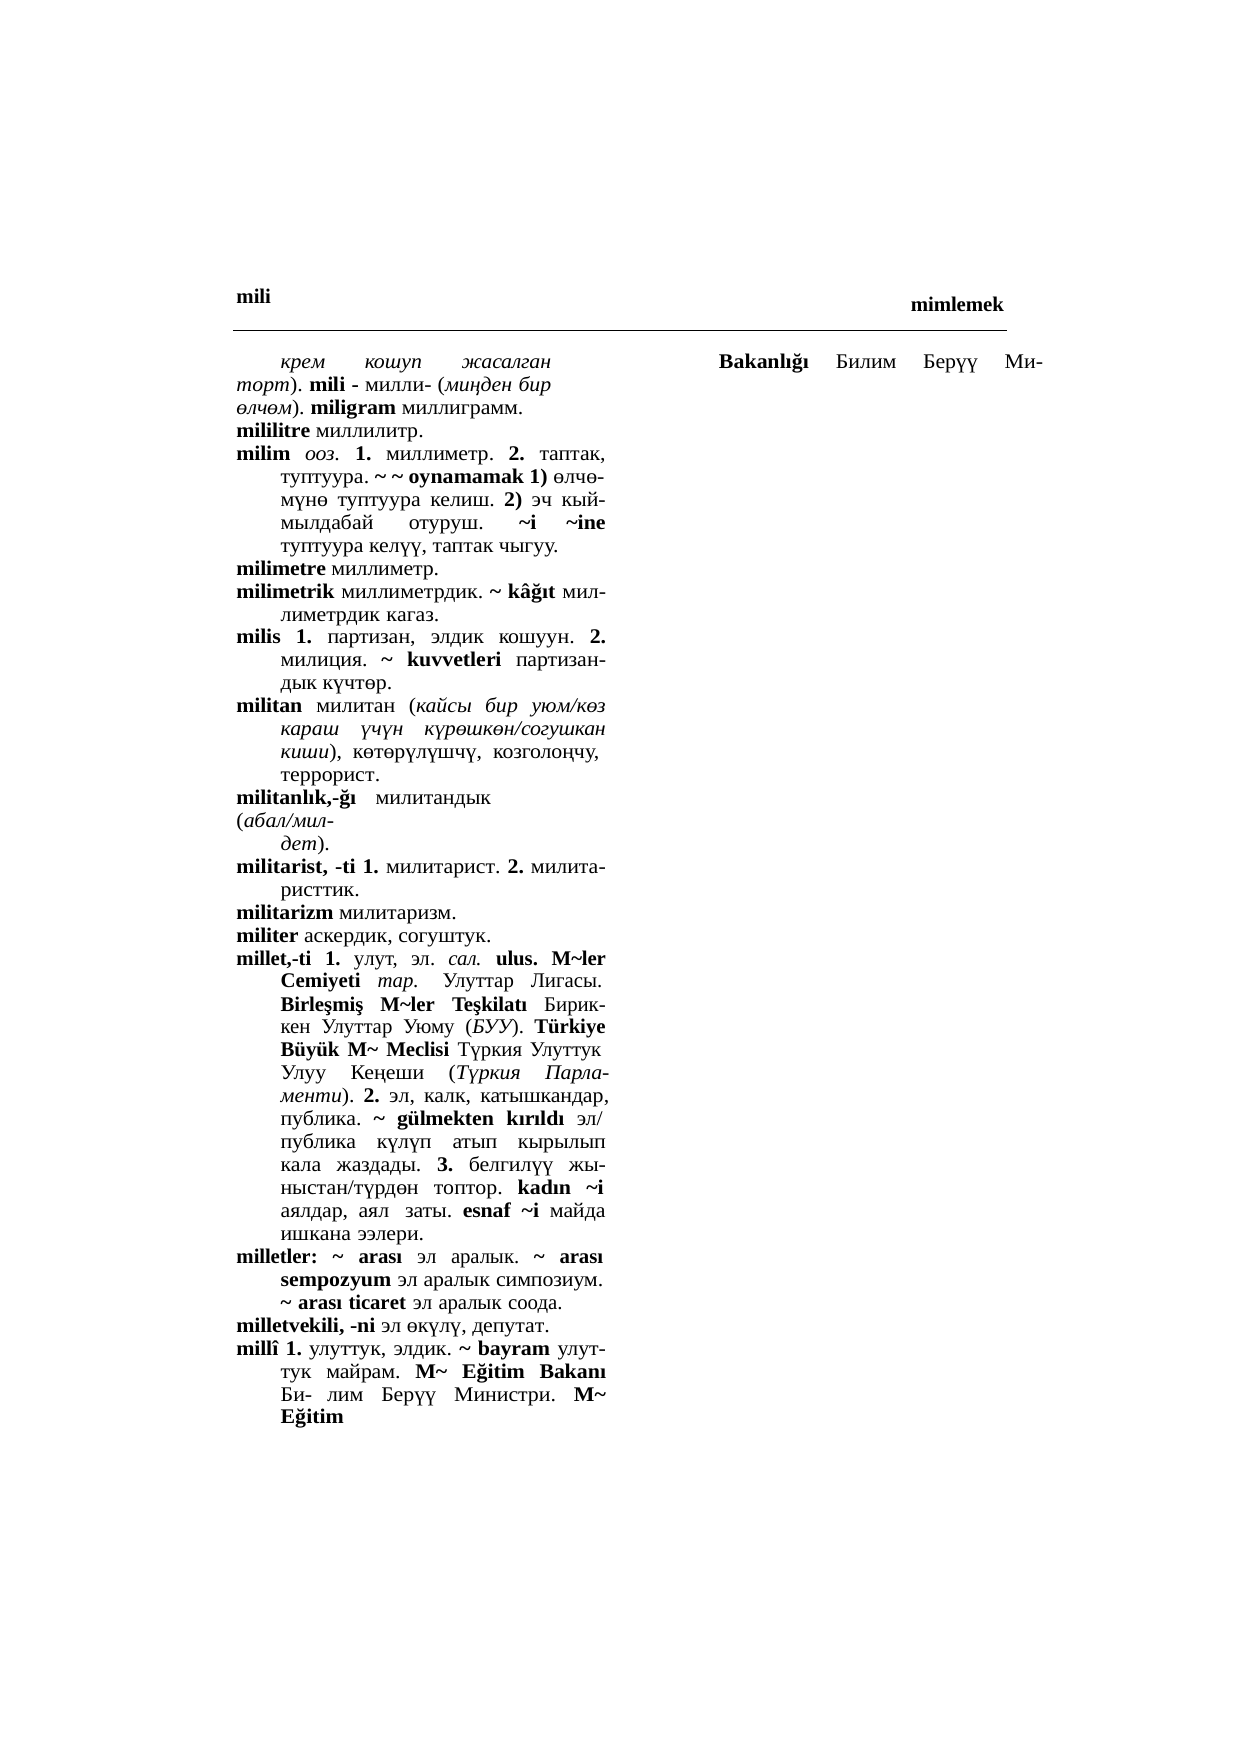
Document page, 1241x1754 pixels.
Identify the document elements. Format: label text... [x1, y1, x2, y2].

text militarist, -ti 1. милитарист. 2. милита- ристтик. [236, 855, 606, 901]
text milimetrik миллиметрдик. ~ kâğıt мил- лиметрдик кагаз. [236, 580, 606, 626]
text mililitre миллилитр. [236, 419, 609, 442]
text sempozyum эл аралык симпозиум. [280, 1268, 606, 1291]
text milimetre миллиметр. [236, 557, 609, 580]
text militer аскердик, согуштук. [236, 924, 609, 947]
text mili [236, 284, 271, 308]
text крем кошуп жасалган торт). mili - милли- (миңден бир өлчөм). miligram миллиграмм. [236, 350, 551, 419]
text публика күлүп атып кырылып кала жаздады. 3. белгилүү жы- ныстан/түрдөн топтор. kadın ~i [280, 1130, 606, 1199]
text milis 1. партизан, элдик кошуун. 2. милиция. ~ kuvvetleri партизан- дык күчтөр. [236, 626, 606, 694]
text Улуу Кеңеши (Түркия Парла- менти). 2. эл, калк, катышкандар, публика. ~ gülmekten kırıldı эл/ [280, 1061, 609, 1130]
text milim ооз. 1. миллиметр. 2. таптак, туптуура. ~ ~ oynamamak 1) өлчө- [236, 442, 606, 488]
text дет). [280, 832, 330, 855]
text mimlemek [911, 292, 1065, 316]
text аялдар, аял заты. esnaf ~i майда ишкана ээлери. [280, 1199, 606, 1245]
text militan милитан (кайсы бир уюм/көз караш үчүн күрөшкөн/согушкан киши), көтөрүлүшчү, козголоңчу, [236, 694, 606, 763]
text террорист. [280, 763, 381, 786]
text milletler: ~ arası эл аралык. ~ arası [236, 1245, 609, 1268]
text millî 1. улуттук, элдик. ~ bayram улут- тук майрам. M~ Eğitim Bakanı Би- лим Берүү Министри. M~ Eğitim [236, 1337, 606, 1428]
text milletvekili, -ni эл өкүлү, депутат. [236, 1314, 609, 1337]
text ~ arası ticaret эл аралык соода. [280, 1291, 565, 1314]
text мүнө туптуура келиш. 2) эч кый- мылдабай отуруш. ~i ~ine туптуура келүү, таптак чыгуу. [280, 488, 606, 557]
text Birleşmiş M~ler Teşkilatı Бирик- кен Улуттар Уюму (БУУ). Türkiye Büyük M~ Meclisi Түркия Улуттук [280, 993, 606, 1061]
text militarizm милитаризм. [236, 901, 609, 924]
text Bakanlığı Билим Берүү Ми- [719, 350, 1062, 373]
text millet,-ti 1. улут, эл. сал. ulus. M~ler Cemiyeti тар. Улуттар Лигасы. [236, 947, 606, 992]
text militanlık,-ğı милитандык (абал/мил- [236, 786, 609, 832]
